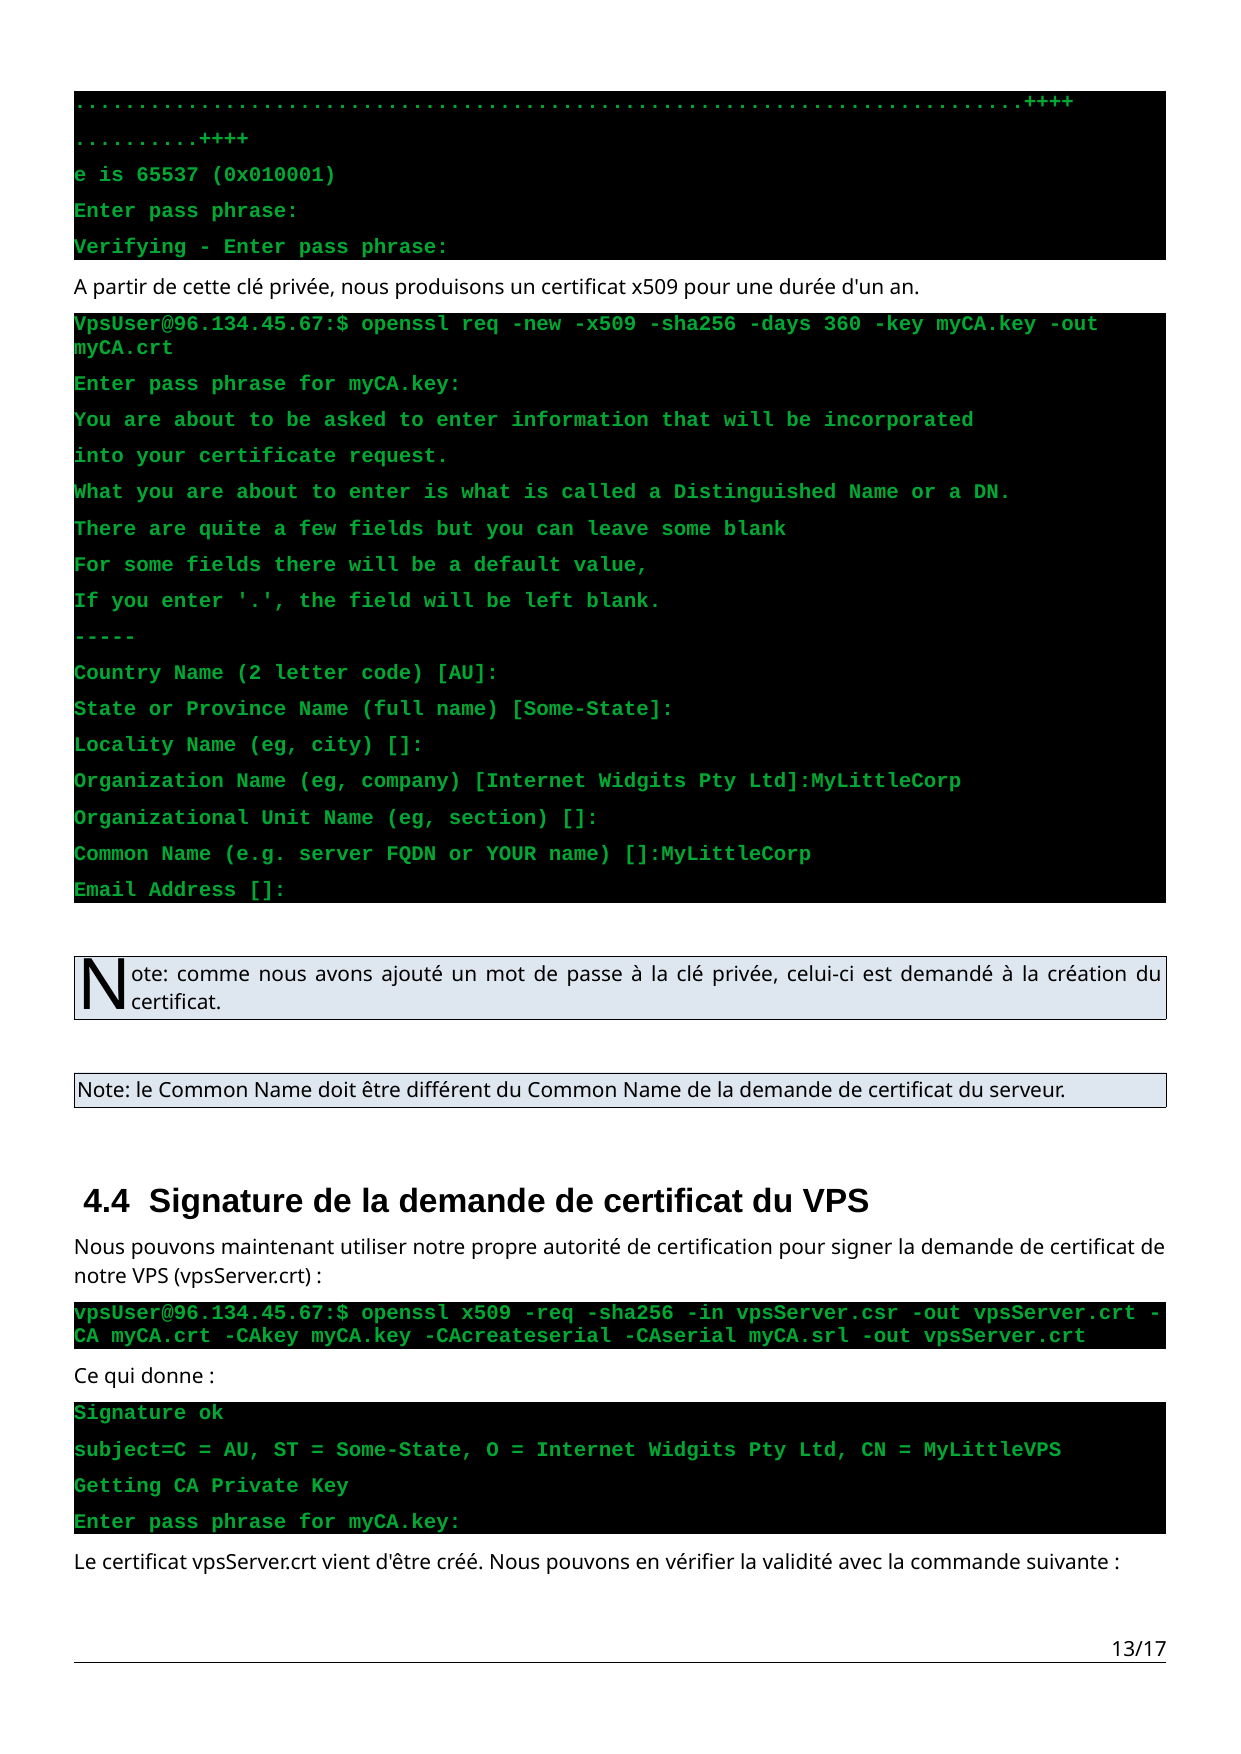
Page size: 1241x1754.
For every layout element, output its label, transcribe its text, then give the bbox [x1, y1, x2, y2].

text vpsUser@96.134.45.67:$ openssl x509 -req -sha256 -in vpsServer.csr -out vpsServer.crt -CA myCA.crt -CAkey myCA.key -CAcreateserial -CAserial myCA.srl -out vpsServer.crt [74, 1302, 1166, 1349]
text VpsUser@96.134.45.67:$ openssl req -new -x509 -sha256 -days 360 -key myCA.key -out myCA.crt [74, 313, 1166, 360]
text There are quite a few fields but you can leave some blank [74, 517, 1166, 541]
text Le certificat vpsServer.crt vient d'être créé. Nous pouvons en vérifier la validité avec la commande suivante : [74, 1547, 1166, 1575]
text Ce qui donne : [74, 1361, 1166, 1390]
text Locality Name (eg, city) []: [74, 734, 1166, 758]
text Email Address []: [74, 879, 1166, 903]
text ----- [74, 626, 1166, 649]
subtitle Signature de la demande de certificat du VPS [74, 1181, 1166, 1220]
text Organization Name (eg, company) [Internet Widgits Pty Ltd]:MyLittleCorp [74, 771, 1166, 794]
text Country Name (2 letter code) [AU]: [74, 662, 1166, 686]
text ..........++++ [74, 128, 1166, 151]
text Note: comme nous avons ajouté un mot de passe à la clé privée, celui-ci est demandé à la création du certificat. [75, 957, 1166, 1019]
text You are about to be asked to enter information that will be incorporated [74, 409, 1166, 433]
text For some fields there will be a default value, [74, 554, 1166, 577]
text Organizational Unit Name (eg, section) []: [74, 807, 1166, 830]
text Nous pouvons maintenant utiliser notre propre autorité de certification pour signer la demande de certificat de notre VPS (vpsServer.crt) : [74, 1232, 1166, 1289]
text State or Province Name (full name) [Some-State]: [74, 698, 1166, 722]
text Note: le Common Name doit être différent du Common Name de la demande de certificat du serveur. [75, 1074, 1166, 1107]
text Signature ok [74, 1402, 1166, 1426]
text ............................................................................++++ [74, 91, 1166, 115]
text e is 65537 (0x010001) [74, 164, 1166, 187]
text Enter pass phrase: [74, 200, 1166, 223]
text Enter pass phrase for myCA.key: [74, 1511, 1166, 1534]
text into your certificate request. [74, 445, 1166, 469]
text If you enter '.', the field will be left blank. [74, 590, 1166, 613]
text What you are about to enter is what is called a Distinguished Name or a DN. [74, 481, 1166, 505]
text subject=C = AU, ST = Some-State, O = Internet Widgits Pty Ltd, CN = MyLittleVPS [74, 1438, 1166, 1462]
text Getting CA Private Key [74, 1475, 1166, 1498]
text A partir de cette clé privée, nous produisons un certificat x509 pour une durée d'un an. [74, 272, 1166, 301]
text Enter pass phrase for myCA.key: [74, 373, 1166, 397]
text Verifying - Enter pass phrase: [74, 236, 1166, 260]
text Common Name (e.g. server FQDN or YOUR name) []:MyLittleCorp [74, 843, 1166, 866]
